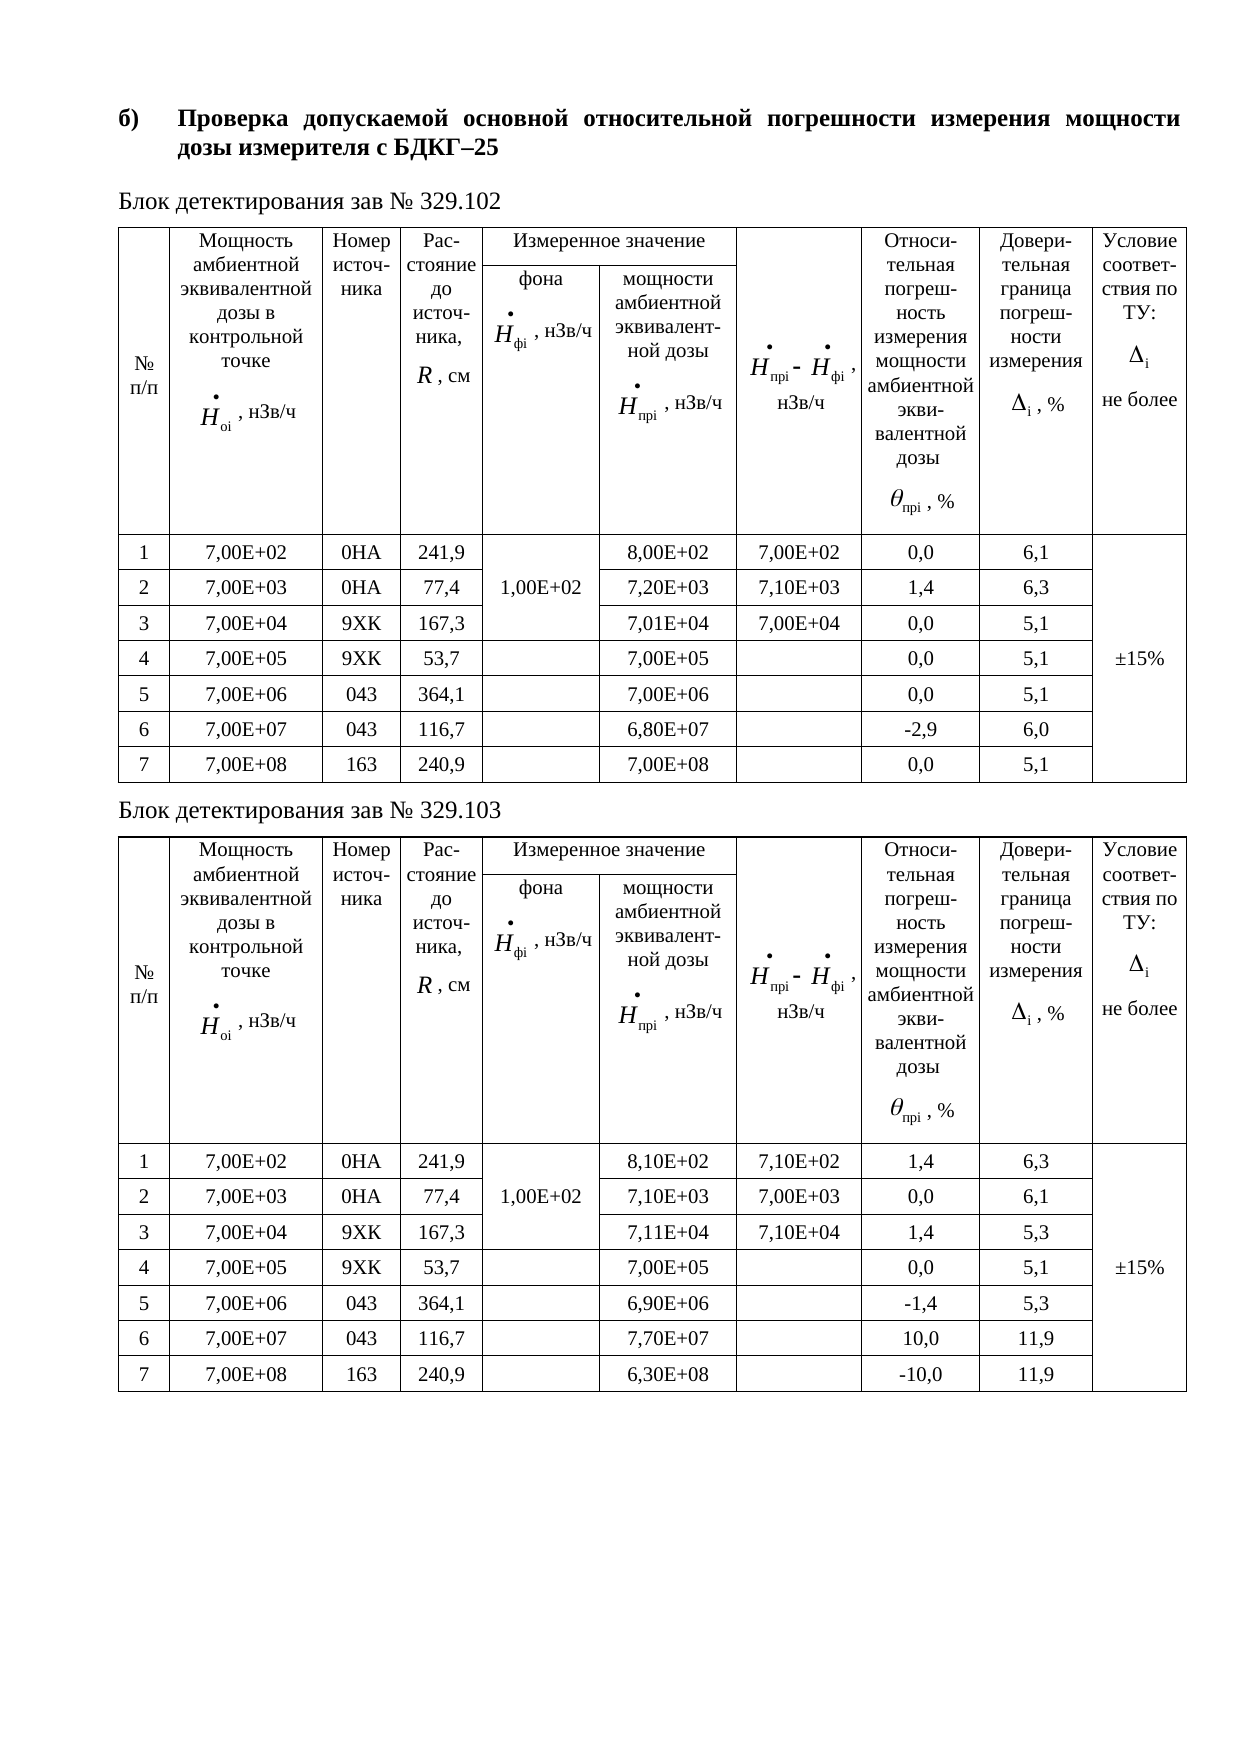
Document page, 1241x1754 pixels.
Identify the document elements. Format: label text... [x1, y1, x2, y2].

table_header Рас-стояние до источ-ника, , см [401, 228, 482, 534]
table_cell 240,9 [401, 1356, 482, 1391]
table_cell 043 [323, 676, 400, 711]
table_cell 0,0 [862, 606, 979, 640]
table_header № п/п [119, 228, 169, 534]
table_cell 11,9 [980, 1321, 1092, 1355]
table_cell 7,10E+02 [737, 1144, 861, 1178]
table_cell 0,0 [862, 676, 979, 711]
table_cell 7,10E+03 [737, 570, 861, 604]
table_cell 6,1 [980, 535, 1092, 569]
table_cell 0НА [323, 570, 400, 604]
table_header Довери-тельная граница погреш-ности измерения , % [980, 838, 1092, 1143]
table_header Условие соответ-ствия по ТУ: не более [1093, 838, 1186, 1143]
table_cell 9ХК [323, 1215, 400, 1249]
table_cell 5 [119, 676, 169, 711]
table_cell 364,1 [401, 676, 482, 711]
table_cell [483, 712, 599, 746]
table_cell 7,00E+05 [170, 1250, 322, 1284]
table_cell 1 [119, 1144, 169, 1178]
table_cell 0,0 [862, 747, 979, 782]
table_cell 5,1 [980, 1250, 1092, 1284]
table_cell 7,00E+07 [170, 712, 322, 746]
table_cell 6,3 [980, 1144, 1092, 1178]
table_cell 5,3 [980, 1215, 1092, 1249]
table_cell 7,00E+02 [170, 535, 322, 569]
table_cell 8,00E+02 [600, 535, 736, 569]
table_cell [483, 641, 599, 675]
table_cell 10,0 [862, 1321, 979, 1355]
table_cell 0,0 [862, 1179, 979, 1214]
table_cell 7 [119, 1356, 169, 1391]
table_cell -10,0 [862, 1356, 979, 1391]
table_cell 0НА [323, 535, 400, 569]
table_cell 6,80E+07 [600, 712, 736, 746]
table_header Условие соответ-ствия по ТУ: не более [1093, 228, 1186, 534]
table_cell -2,9 [862, 712, 979, 746]
table_cell 7,00E+02 [170, 1144, 322, 1178]
table_cell [737, 1286, 861, 1320]
table_cell 6,3 [980, 570, 1092, 604]
table_cell 0,0 [862, 535, 979, 569]
table_cell 241,9 [401, 535, 482, 569]
table_cell 9ХК [323, 606, 400, 640]
table_cell [737, 676, 861, 711]
table_cell 7,00E+04 [737, 606, 861, 640]
table_cell 77,4 [401, 1179, 482, 1214]
text Блок детектирования зав № 329.102 [118, 186, 1194, 214]
table_cell 9ХК [323, 1250, 400, 1284]
table_cell ±15% [1093, 535, 1186, 782]
table_cell [483, 676, 599, 711]
table_cell [737, 1321, 861, 1355]
table_cell 240,9 [401, 747, 482, 782]
table_cell 7,00E+06 [170, 676, 322, 711]
table_cell 53,7 [401, 1250, 482, 1284]
table_header Мощность амбиентной эквивалентной дозы в контрольной точке , нЗв/ч [170, 228, 322, 534]
table_cell мощности амбиентной эквивалент-ной дозы , нЗв/ч [600, 266, 736, 534]
table_header Относи-тельная погреш-ность измерения мощности амбиентной экви-валентной дозы , % [862, 838, 979, 1143]
table_cell 7,00E+06 [170, 1286, 322, 1320]
table_cell фона , нЗв/ч [483, 875, 599, 1143]
table_cell 7,10E+03 [600, 1179, 736, 1214]
table_cell 6,30E+08 [600, 1356, 736, 1391]
table_cell [483, 1321, 599, 1355]
table_cell 5,1 [980, 641, 1092, 675]
table_cell 7,00E+08 [170, 1356, 322, 1391]
table_cell 116,7 [401, 1321, 482, 1355]
table_cell 7,00E+04 [170, 1215, 322, 1249]
table_header Номер источ-ника [323, 228, 400, 534]
table_cell 0НА [323, 1179, 400, 1214]
table_cell [737, 712, 861, 746]
table_cell 7,70E+07 [600, 1321, 736, 1355]
text Блок детектирования зав № 329.103 [118, 795, 1194, 824]
table_cell 1 [119, 535, 169, 569]
table_cell 7,00E+08 [170, 747, 322, 782]
table_cell 2 [119, 1179, 169, 1214]
table_cell 1,00E+02 [483, 1144, 599, 1249]
table_header Относи-тельная погреш-ность измерения мощности амбиентной экви-валентной дозы , % [862, 228, 979, 534]
table_cell 1,4 [862, 570, 979, 604]
table_header , нЗв/ч [737, 228, 861, 534]
table_cell 1,4 [862, 1215, 979, 1249]
table_cell 7,00E+05 [600, 641, 736, 675]
table_header № п/п [119, 838, 169, 1143]
table_cell 116,7 [401, 712, 482, 746]
table_cell 1,4 [862, 1144, 979, 1178]
table_cell 167,3 [401, 606, 482, 640]
table_cell ±15% [1093, 1144, 1186, 1391]
table_header Рас-стояние до источ-ника, , см [401, 838, 482, 1143]
table_cell 7,01E+04 [600, 606, 736, 640]
table_cell 6,1 [980, 1179, 1092, 1214]
table_cell 043 [323, 1321, 400, 1355]
table_cell 5,3 [980, 1286, 1092, 1320]
table_header Номер источ-ника [323, 838, 400, 1143]
table_cell [483, 1250, 599, 1284]
table_cell 163 [323, 747, 400, 782]
table_cell 364,1 [401, 1286, 482, 1320]
table_cell 7,00E+06 [600, 676, 736, 711]
table_cell 77,4 [401, 570, 482, 604]
table_cell 7,00E+03 [737, 1179, 861, 1214]
text б) Проверка допускаемой основной относительной погрешности измерения мощности дозы измерителя с БДКГ–25 [118, 103, 1181, 161]
table_cell 7,11E+04 [600, 1215, 736, 1249]
table_cell 7,20E+03 [600, 570, 736, 604]
table_header Измеренное значение [483, 838, 736, 874]
table_cell 4 [119, 1250, 169, 1284]
table_cell 043 [323, 712, 400, 746]
table_cell 163 [323, 1356, 400, 1391]
table_cell 3 [119, 1215, 169, 1249]
table_cell 6 [119, 1321, 169, 1355]
table_cell [483, 1356, 599, 1391]
table_cell 5 [119, 1286, 169, 1320]
table_cell 0,0 [862, 641, 979, 675]
table_cell 167,3 [401, 1215, 482, 1249]
table_cell [483, 747, 599, 782]
table_header Измеренное значение [483, 228, 736, 265]
table_cell 0,0 [862, 1250, 979, 1284]
table_cell 7,10E+04 [737, 1215, 861, 1249]
table_cell фона , нЗв/ч [483, 266, 599, 534]
table_cell [483, 1286, 599, 1320]
table_cell 7,00E+02 [737, 535, 861, 569]
table_cell -1,4 [862, 1286, 979, 1320]
table_cell 6 [119, 712, 169, 746]
table_cell 0НА [323, 1144, 400, 1178]
table_header Довери-тельная граница погреш-ности измерения , % [980, 228, 1092, 534]
table_cell 7 [119, 747, 169, 782]
table_cell [737, 1356, 861, 1391]
table_cell 6,90E+06 [600, 1286, 736, 1320]
table_cell 043 [323, 1286, 400, 1320]
table_header , нЗв/ч [737, 838, 861, 1143]
table_cell 53,7 [401, 641, 482, 675]
table_cell 5,1 [980, 747, 1092, 782]
table_cell мощности амбиентной эквивалент-ной дозы , нЗв/ч [600, 875, 736, 1143]
table_cell 8,10E+02 [600, 1144, 736, 1178]
table_cell 5,1 [980, 606, 1092, 640]
table_cell 2 [119, 570, 169, 604]
table_cell 7,00E+05 [170, 641, 322, 675]
table_cell 3 [119, 606, 169, 640]
table_cell 7,00E+04 [170, 606, 322, 640]
table_cell 4 [119, 641, 169, 675]
table_cell [737, 1250, 861, 1284]
table_cell 7,00E+03 [170, 570, 322, 604]
table_cell 7,00E+05 [600, 1250, 736, 1284]
table_cell 7,00E+03 [170, 1179, 322, 1214]
table_header Мощность амбиентной эквивалентной дозы в контрольной точке , нЗв/ч [170, 838, 322, 1143]
table_cell [737, 747, 861, 782]
table_cell 7,00E+08 [600, 747, 736, 782]
table_cell 6,0 [980, 712, 1092, 746]
table_cell 11,9 [980, 1356, 1092, 1391]
table_cell [737, 641, 861, 675]
table_cell 241,9 [401, 1144, 482, 1178]
table_cell 9ХК [323, 641, 400, 675]
table_cell 1,00E+02 [483, 535, 599, 640]
table_cell 5,1 [980, 676, 1092, 711]
table_cell 7,00E+07 [170, 1321, 322, 1355]
